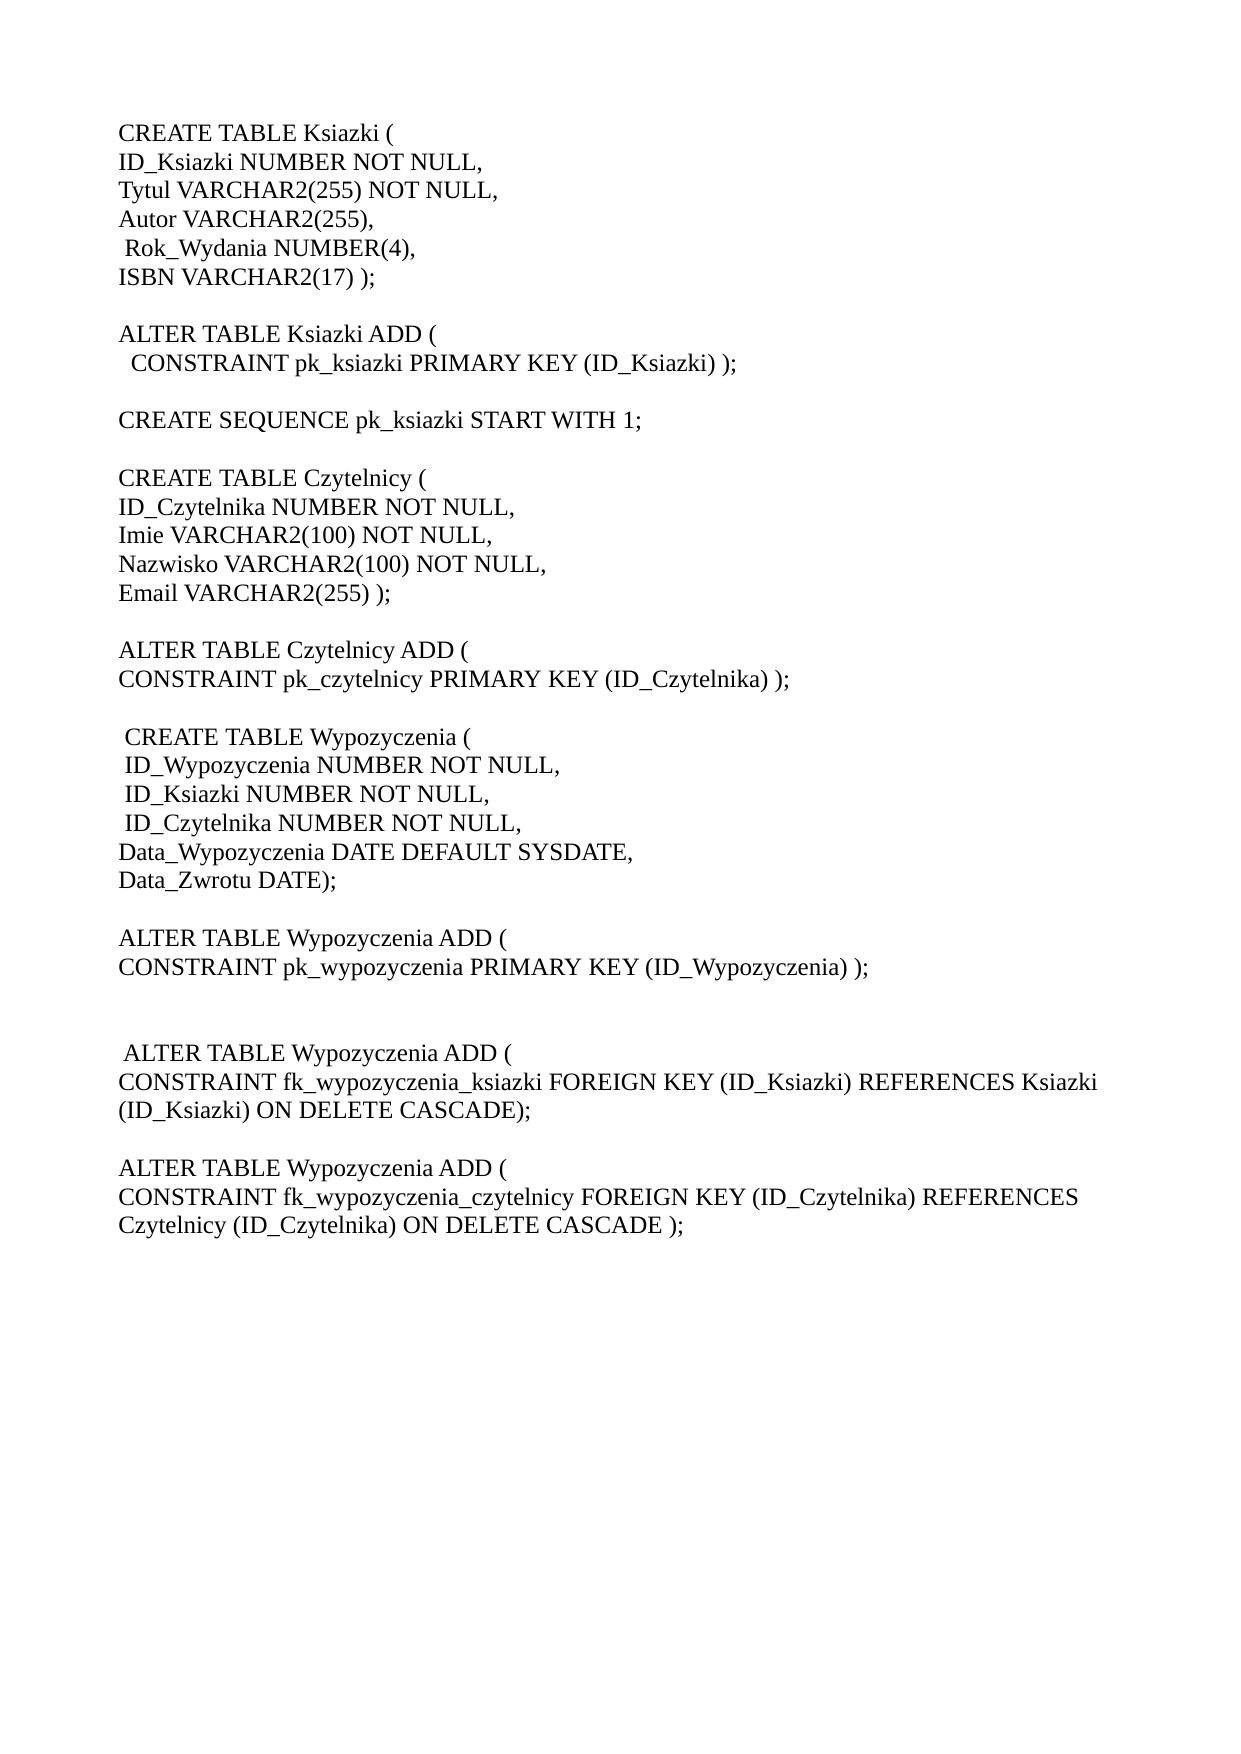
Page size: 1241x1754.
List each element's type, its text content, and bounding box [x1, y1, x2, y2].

text Nazwisko VARCHAR2(100) NOT NULL, [118, 549, 1122, 578]
text CREATE TABLE Czytelnicy ( [118, 463, 1122, 492]
text ALTER TABLE Czytelnicy ADD ( [118, 636, 1122, 664]
text Autor VARCHAR2(255), [118, 204, 1122, 233]
text ID_Ksiazki NUMBER NOT NULL, [118, 147, 1122, 176]
text ALTER TABLE Wypozyczenia ADD ( [118, 1153, 1122, 1182]
text CONSTRAINT fk_wypozyczenia_czytelnicy FOREIGN KEY (ID_Czytelnika) REFERENCES Czytelnicy (ID_Czytelnika) ON DELETE CASCADE ); [118, 1182, 1122, 1239]
text CREATE SEQUENCE pk_ksiazki START WITH 1; [118, 406, 1122, 434]
text Email VARCHAR2(255) ); [118, 578, 1122, 607]
text Imie VARCHAR2(100) NOT NULL, [118, 521, 1122, 549]
text ID_Wypozyczenia NUMBER NOT NULL, [118, 751, 1122, 779]
text Tytul VARCHAR2(255) NOT NULL, [118, 176, 1122, 204]
text ALTER TABLE Wypozyczenia ADD ( [118, 1038, 1122, 1067]
text CONSTRAINT pk_wypozyczenia PRIMARY KEY (ID_Wypozyczenia) ); [118, 952, 1122, 981]
text Data_Wypozyczenia DATE DEFAULT SYSDATE, [118, 837, 1122, 866]
text CONSTRAINT pk_ksiazki PRIMARY KEY (ID_Ksiazki) ); [118, 348, 1122, 377]
text ISBN VARCHAR2(17) ); [118, 262, 1122, 291]
text CONSTRAINT pk_czytelnicy PRIMARY KEY (ID_Czytelnika) ); [118, 664, 1122, 693]
text ALTER TABLE Ksiazki ADD ( [118, 319, 1122, 348]
text CREATE TABLE Wypozyczenia ( [118, 722, 1122, 751]
text ALTER TABLE Wypozyczenia ADD ( [118, 923, 1122, 952]
text CONSTRAINT fk_wypozyczenia_ksiazki FOREIGN KEY (ID_Ksiazki) REFERENCES Ksiazki (ID_Ksiazki) ON DELETE CASCADE); [118, 1067, 1122, 1124]
text CREATE TABLE Ksiazki ( [118, 118, 1122, 147]
text ID_Ksiazki NUMBER NOT NULL, [118, 779, 1122, 808]
text Rok_Wydania NUMBER(4), [118, 233, 1122, 262]
text ID_Czytelnika NUMBER NOT NULL, [118, 808, 1122, 837]
text Data_Zwrotu DATE); [118, 866, 1122, 894]
text ID_Czytelnika NUMBER NOT NULL, [118, 492, 1122, 521]
